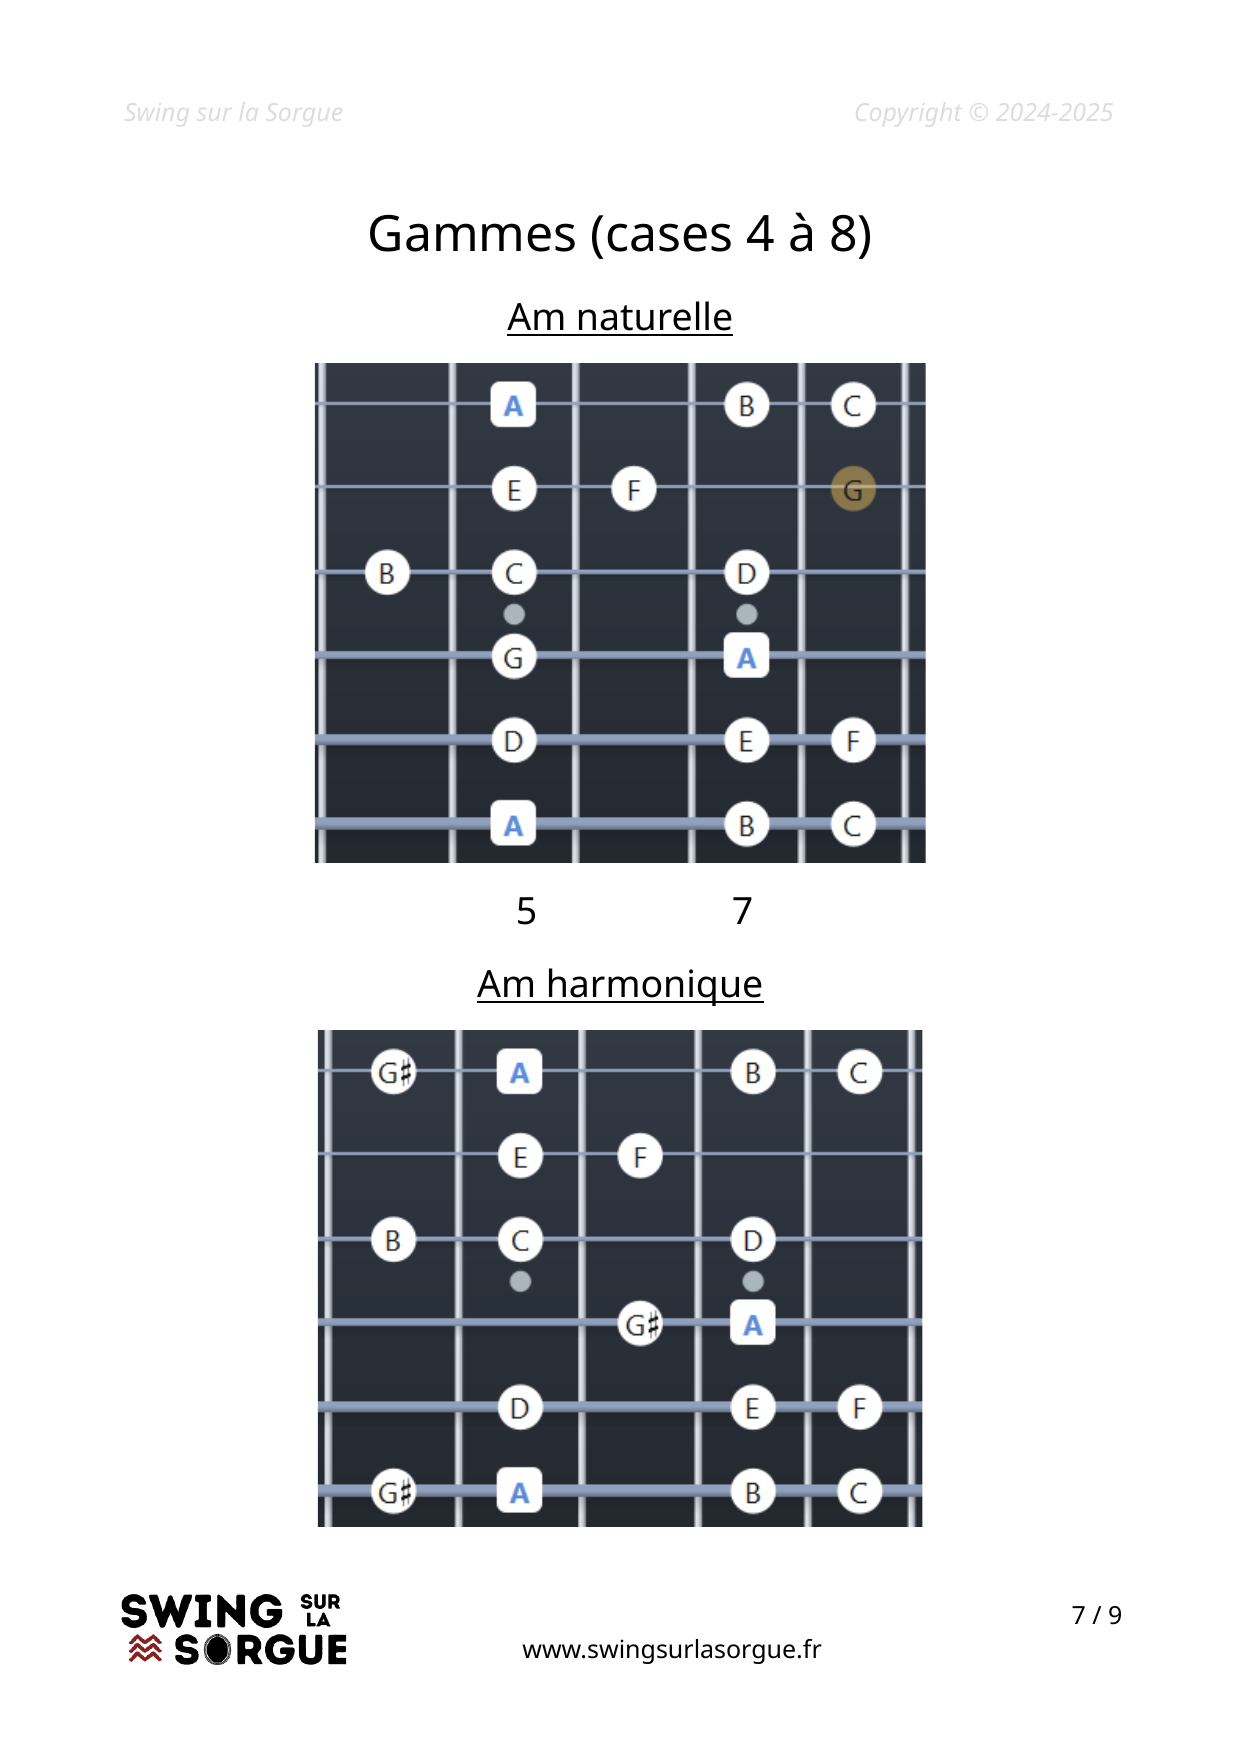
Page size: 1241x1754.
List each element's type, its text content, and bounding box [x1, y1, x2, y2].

text Am naturelle [118, 291, 1122, 342]
text Gammes (cases 4 à 8) [118, 198, 1122, 266]
picture [314, 363, 926, 863]
picture [317, 1030, 923, 1527]
picture [121, 1594, 347, 1665]
text 5 7 [118, 884, 1122, 935]
text Am harmonique [118, 958, 1122, 1009]
